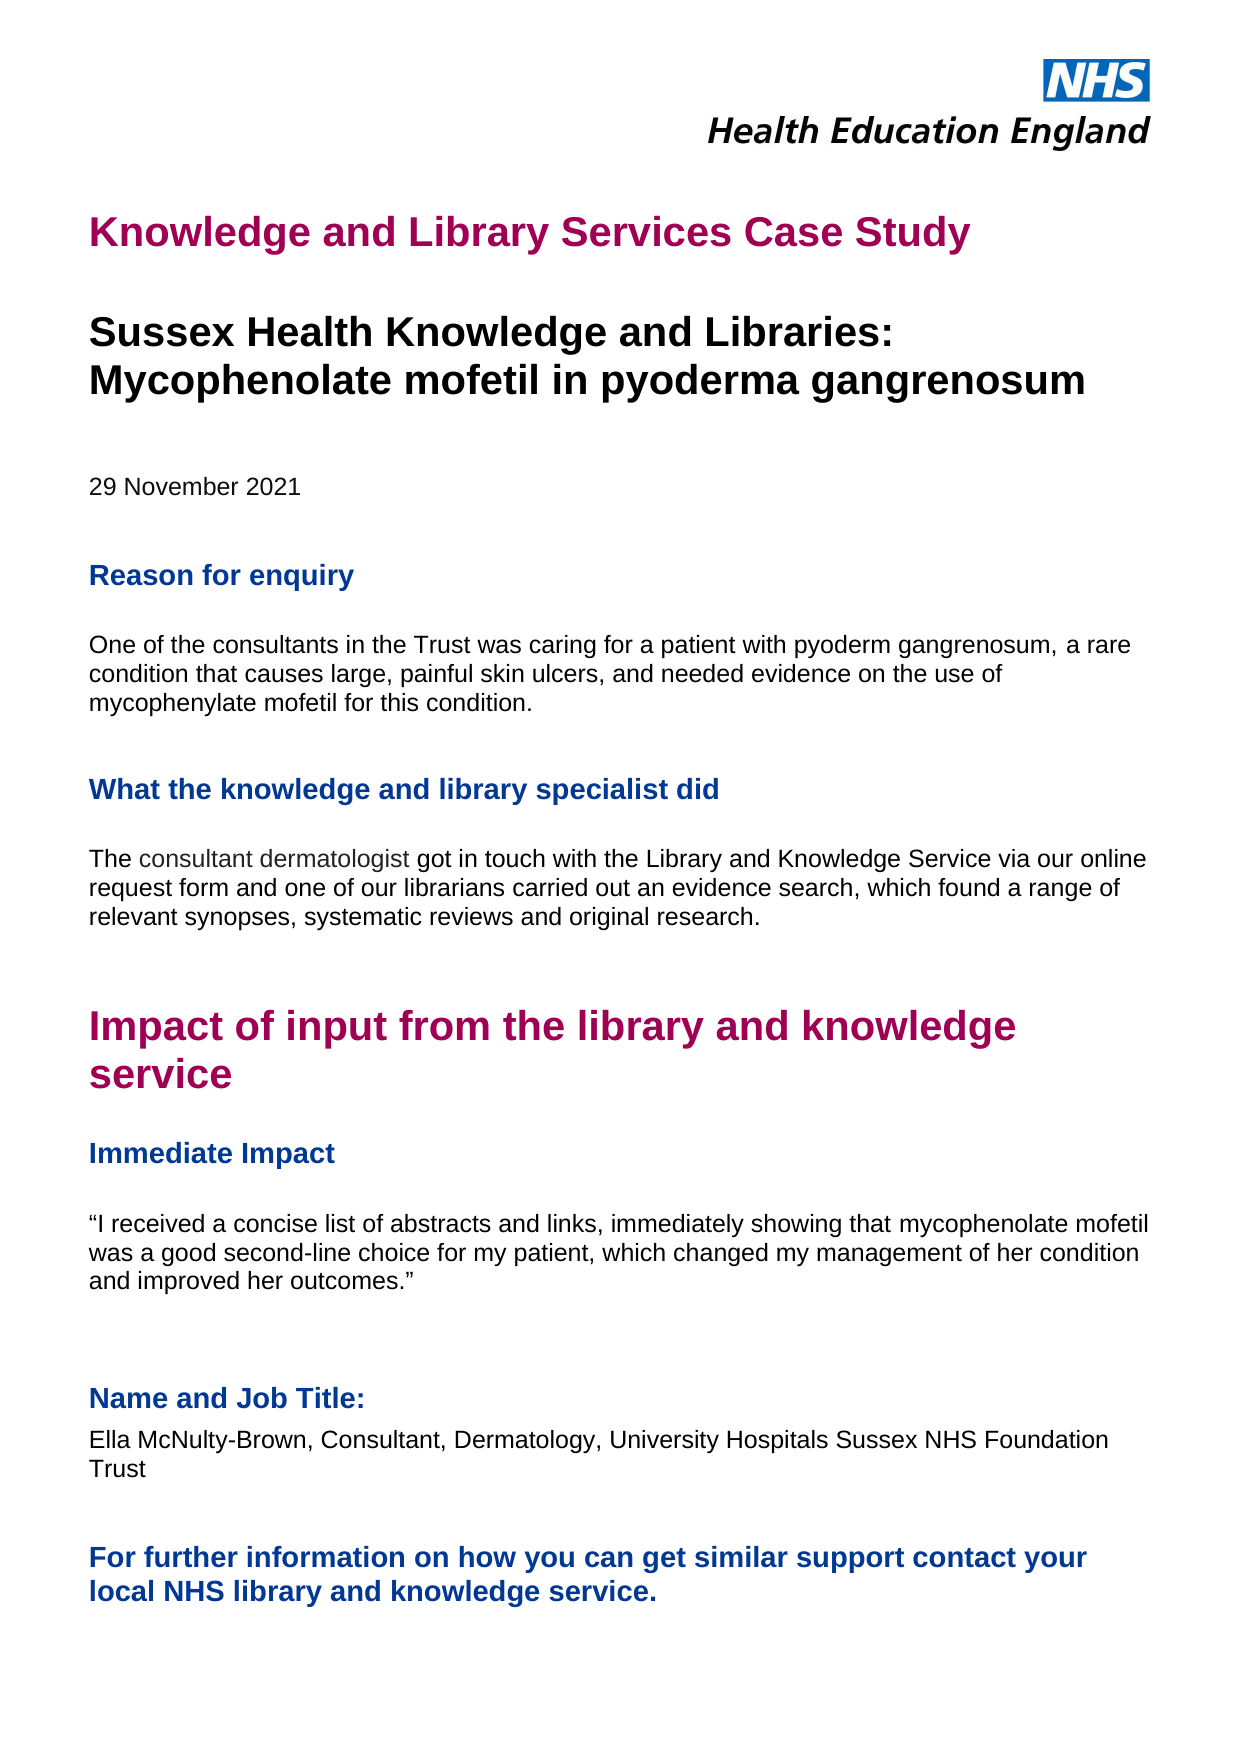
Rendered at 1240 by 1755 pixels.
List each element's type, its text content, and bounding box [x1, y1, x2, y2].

text One of the consultants in the Trust was caring for a patient with pyoderm gangrenosum, a rare condition that causes large, painful skin ulcers, and needed evidence on the use of mycophenylate mofetil for this condition. [89, 630, 1151, 717]
subtitle Reason for enquiry [89, 558, 1151, 591]
text Ella McNulty-Brown, Consultant, Dermatology, University Hospitals Sussex NHS Foundation Trust [89, 1425, 1151, 1483]
subtitle Immediate Impact [89, 1136, 1151, 1170]
subtitle Impact of input from the library and knowledge service [89, 1001, 1151, 1097]
subtitle What the knowledge and library specialist did [89, 772, 1151, 805]
subtitle Sussex Health Knowledge and Libraries: Mycophenolate mofetil in pyoderma gangrenosum [89, 308, 1151, 403]
subtitle Knowledge and Library Services Case Study [89, 208, 1151, 256]
text The consultant dermatologist got in touch with the Library and Knowledge Service via our online request form and one of our librarians carried out an evidence search, which found a range of relevant synopses, systematic reviews and original research. [89, 844, 1151, 931]
subtitle Name and Job Title: [89, 1381, 1151, 1415]
text 29 November 2021 [89, 471, 1151, 500]
text “I received a concise list of abstracts and links, immediately showing that mycophenolate mofetil was a good second-line choice for my patient, which changed my management of her condition and improved her outcomes.” [89, 1209, 1151, 1295]
subtitle For further information on how you can get similar support contact your local NHS library and knowledge service. [89, 1540, 1151, 1607]
